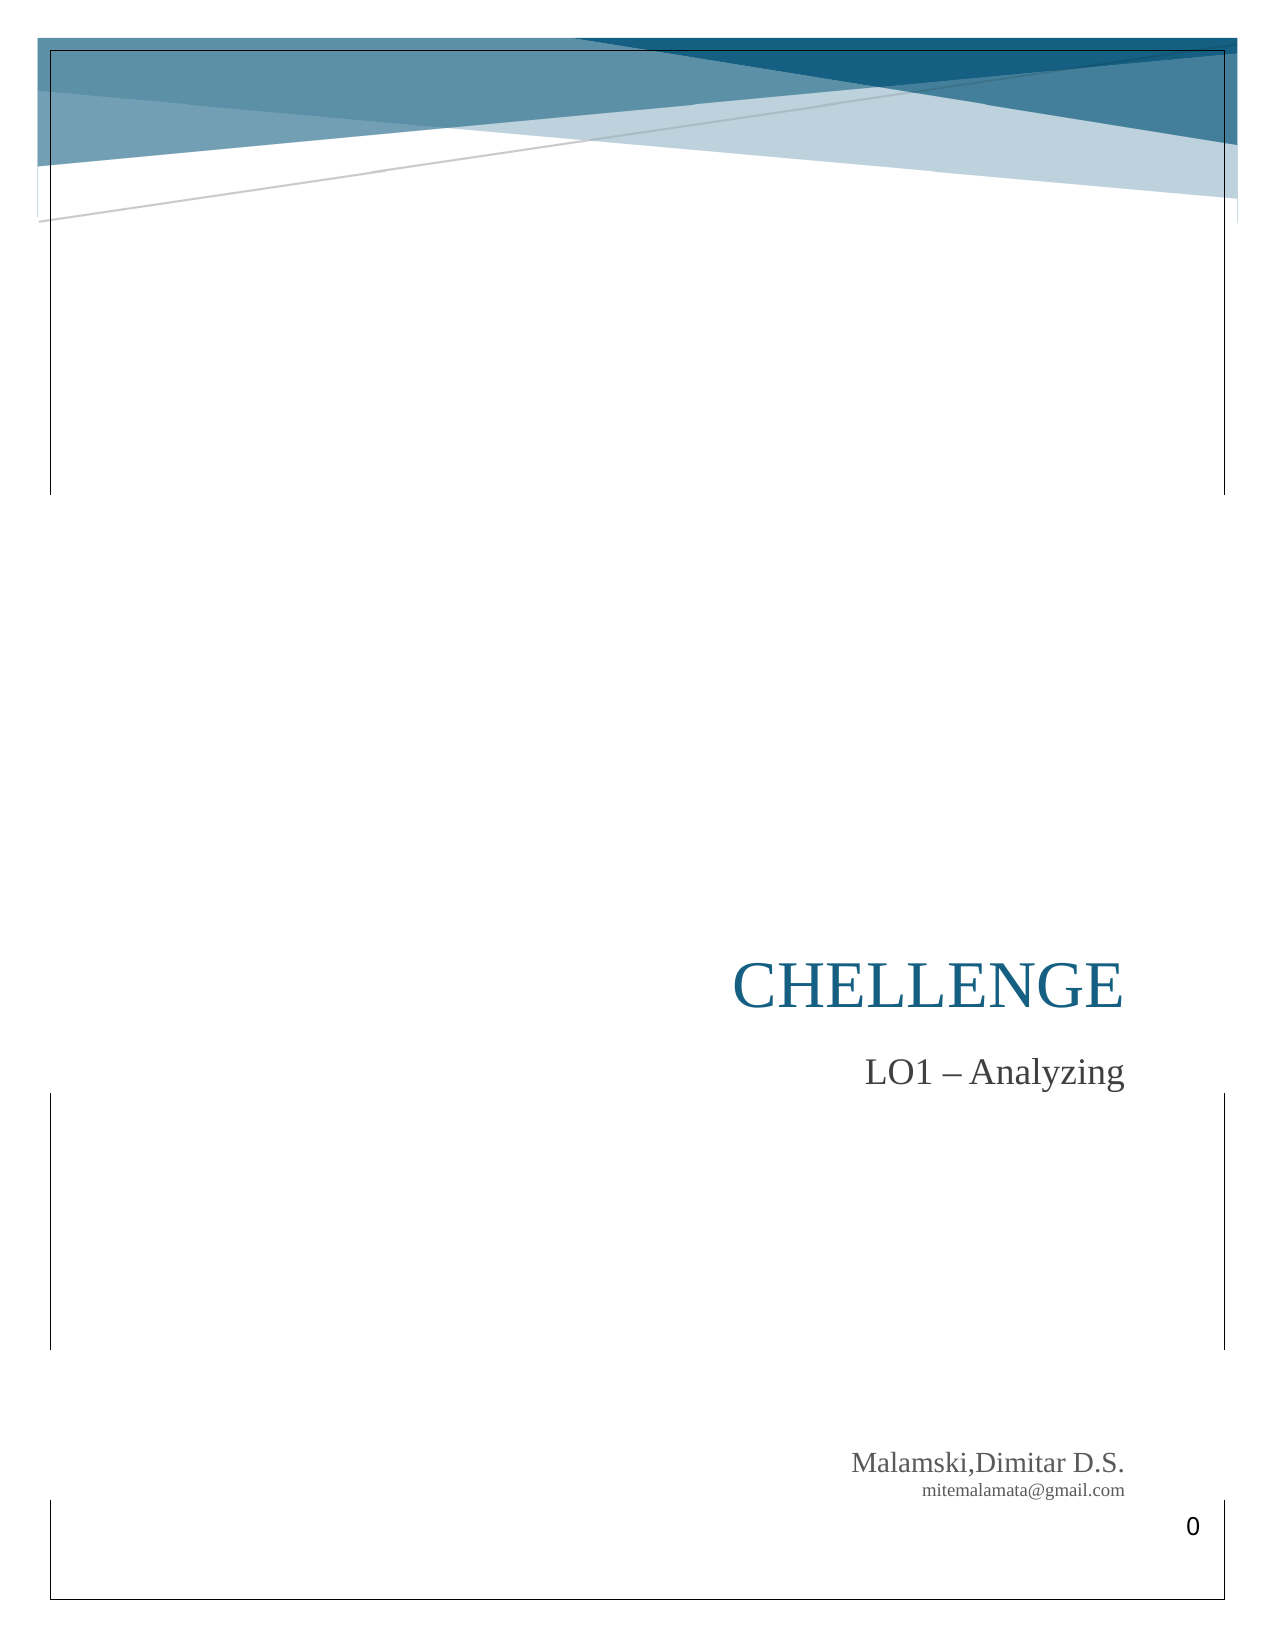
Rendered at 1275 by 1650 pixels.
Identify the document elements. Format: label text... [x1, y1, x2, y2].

text Malamski,Dimitar D.S. [300, 1445, 1125, 1478]
text mitemalamata@gmail.com [300, 1478, 1125, 1500]
text Chellenge [300, 945, 1125, 1022]
text LO1 – Analyzing [300, 1050, 1125, 1093]
